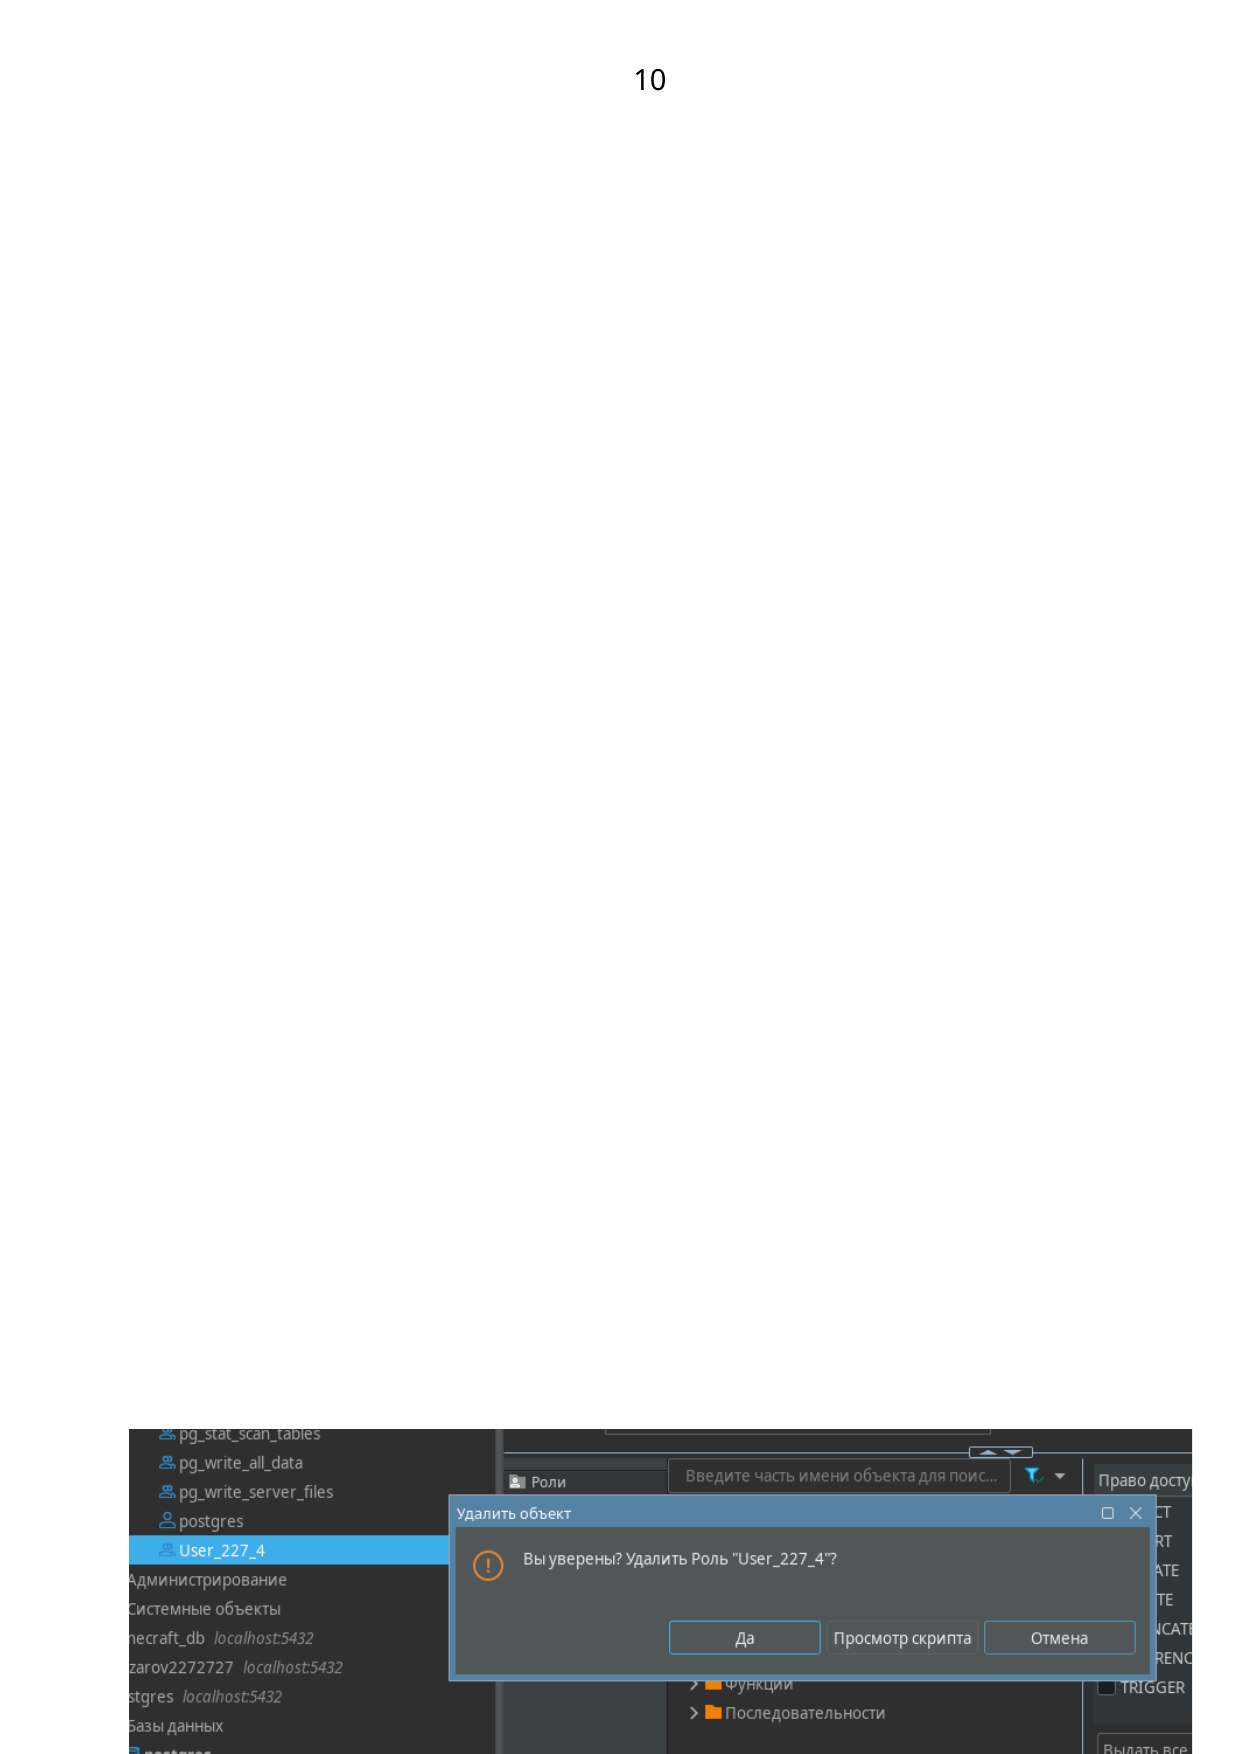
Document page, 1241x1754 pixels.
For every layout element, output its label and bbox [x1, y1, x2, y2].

picture [129, 1429, 1193, 1754]
